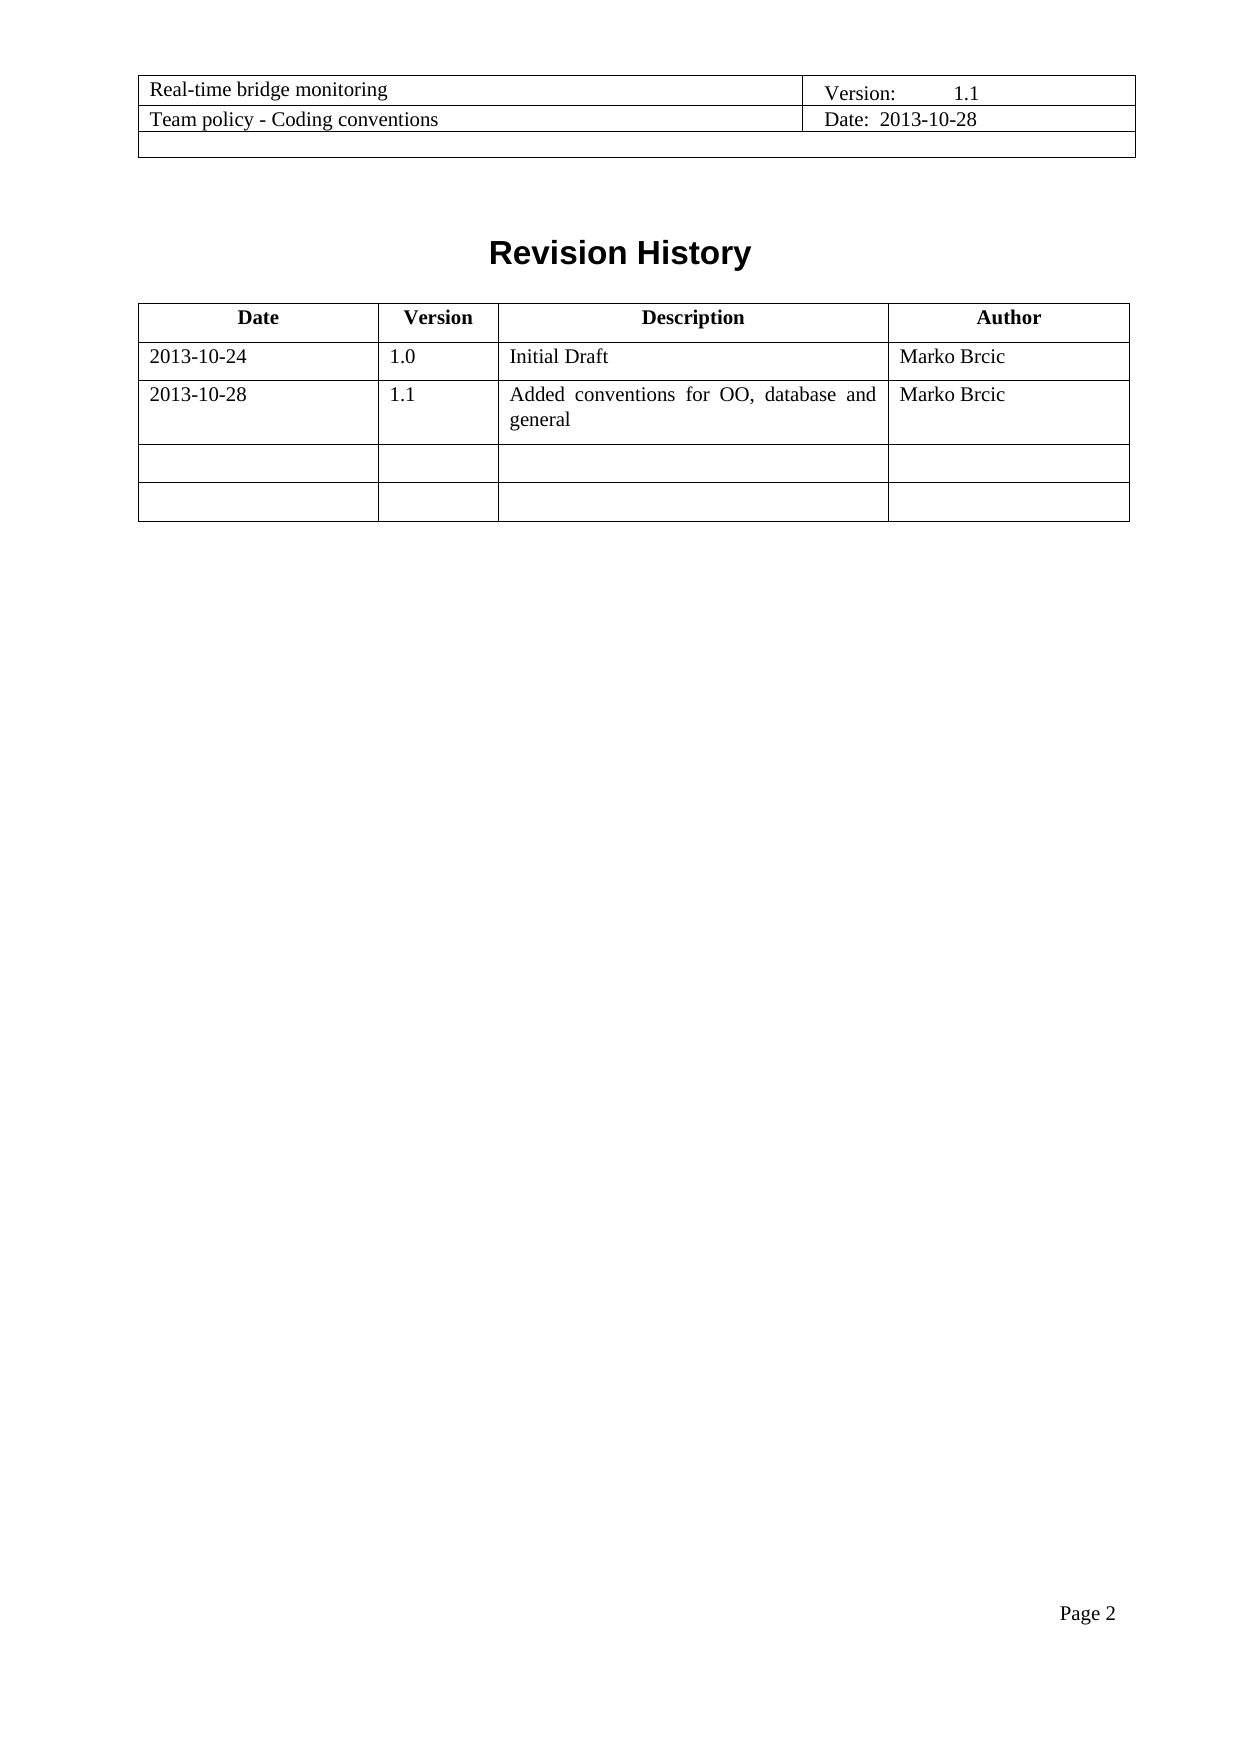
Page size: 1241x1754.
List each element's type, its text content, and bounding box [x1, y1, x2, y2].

table_cell Initial Draft [499, 343, 888, 380]
table_cell [139, 445, 378, 482]
table_cell 1.1 [379, 381, 498, 444]
table_cell [139, 483, 378, 521]
table_header Version [379, 304, 498, 342]
table_cell [499, 483, 888, 521]
table_header Author [889, 304, 1129, 342]
table_cell Marko Brcic [889, 343, 1129, 380]
table_cell [499, 445, 888, 482]
table_cell 2013-10-28 [139, 381, 378, 444]
table_cell [889, 483, 1129, 521]
title Revision History [150, 233, 1090, 272]
table_cell [379, 445, 498, 482]
table_cell Marko Brcic [889, 381, 1129, 444]
table_cell [889, 445, 1129, 482]
table_header Date [139, 304, 378, 342]
table_cell 2013-10-24 [139, 343, 378, 380]
table_cell [379, 483, 498, 521]
table_cell 1.0 [379, 343, 498, 380]
table_header Description [499, 304, 888, 342]
table_cell Added conventions for OO, database and general [499, 381, 888, 444]
